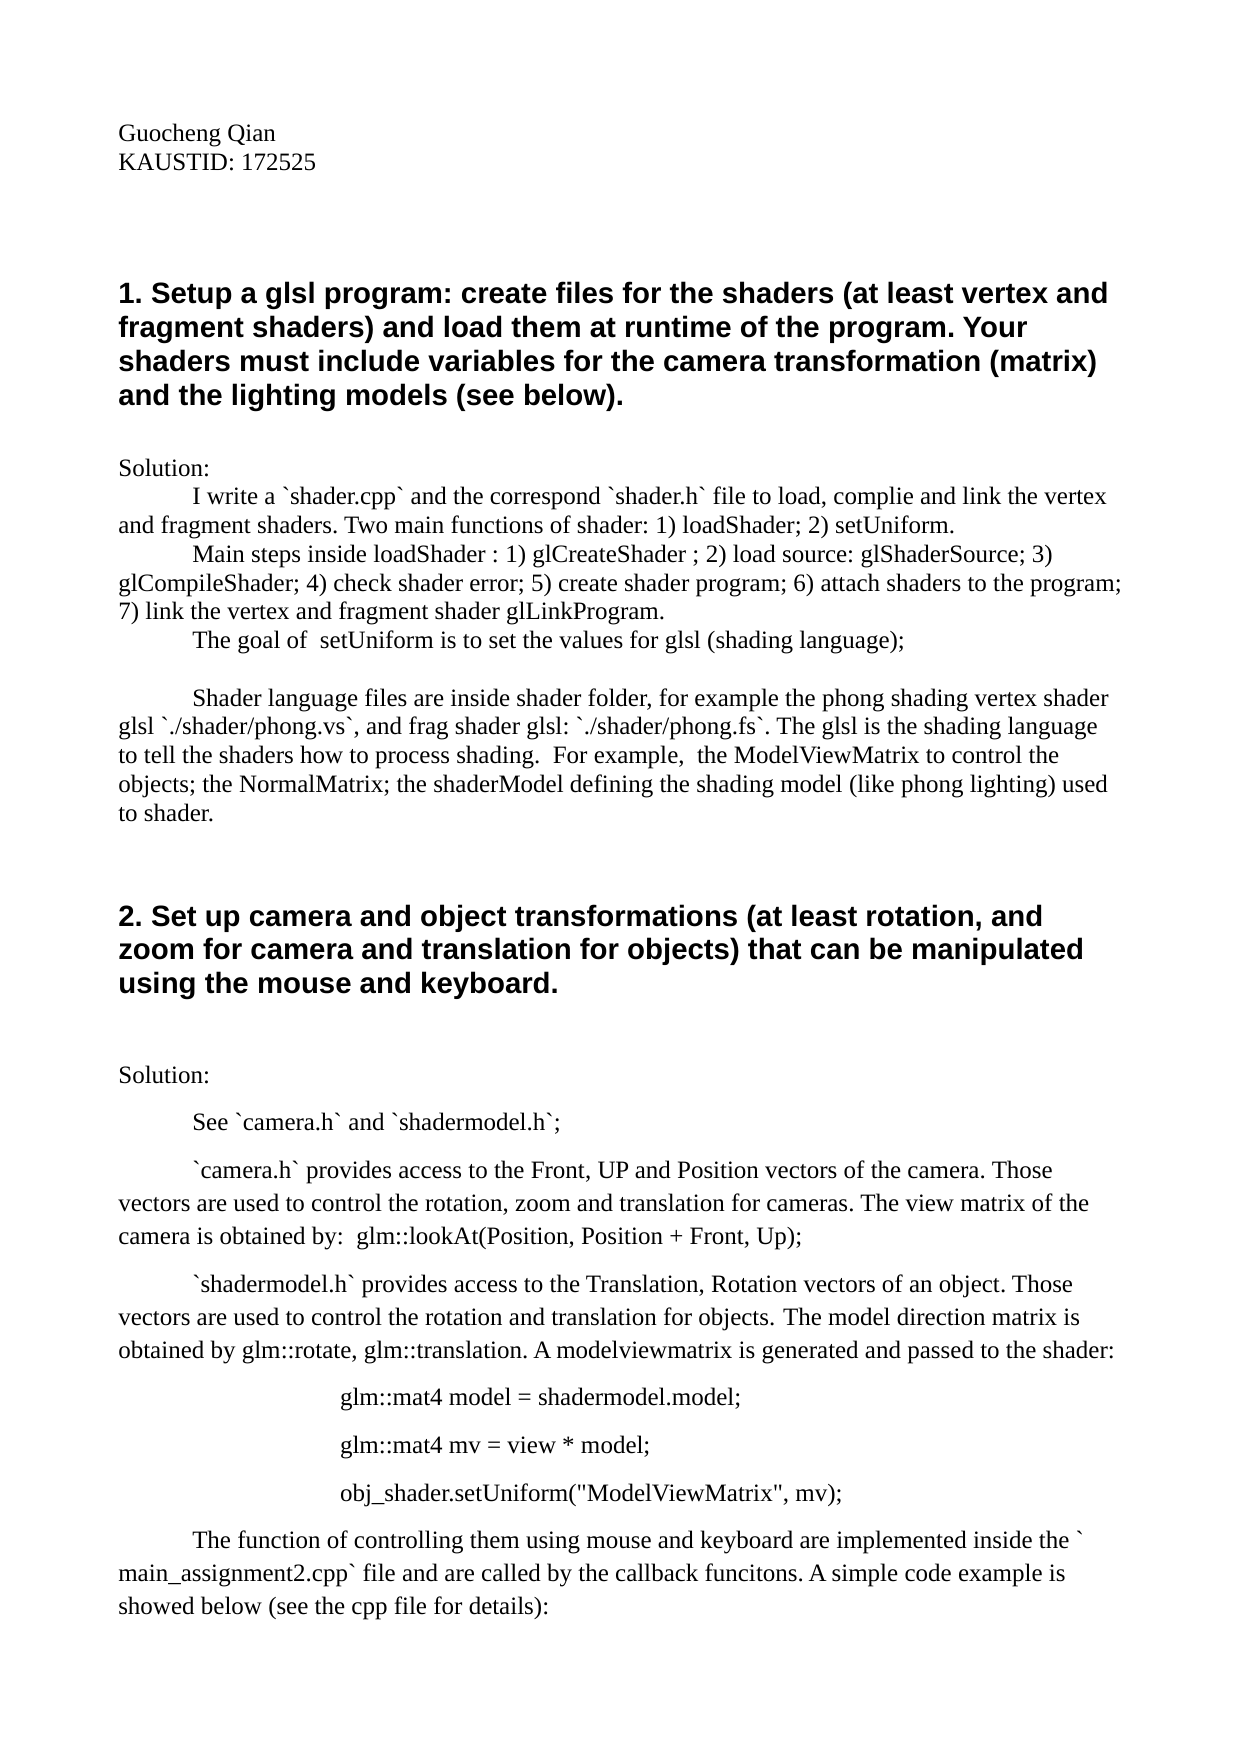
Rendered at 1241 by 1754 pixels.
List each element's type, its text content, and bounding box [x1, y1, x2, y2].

text Solution: [118, 453, 1122, 481]
text glm::mat4 model = shadermodel.model; [118, 1382, 1122, 1411]
text Main steps inside loadShader : 1) glCreateShader ; 2) load source: glShaderSource; 3) glCompileShader; 4) check shader error; 5) create shader program; 6) attach shaders to the program; 7) link the vertex and fragment shader glLinkProgram. [118, 539, 1122, 625]
text The function of controlling them using mouse and keyboard are implemented inside the ` main_assignment2.cpp` file and are called by the callback funcitons. A simple code example is showed below (see the cpp file for details): [118, 1525, 1122, 1620]
text `shadermodel.h` provides access to the Translation, Rotation vectors of an object. Those vectors are used to control the rotation and translation for objects. The model direction matrix is obtained by glm::rotate, glm::translation. A modelviewmatrix is generated and passed to the shader: [118, 1269, 1122, 1363]
text I write a `shader.cpp` and the correspond `shader.h` file to load, complie and link the vertex and fragment shaders. Two main functions of shader: 1) loadShader; 2) setUniform. [118, 481, 1122, 539]
text See `camera.h` and `shadermodel.h`; [118, 1107, 1122, 1136]
text `camera.h` provides access to the Front, UP and Position vectors of the camera. Those vectors are used to control the rotation, zoom and translation for cameras. The view matrix of the camera is obtained by: glm::lookAt(Position, Position + Front, Up); [118, 1155, 1122, 1250]
subtitle 1. Setup a glsl program: create files for the shaders (at least vertex and fragment shaders) and load them at runtime of the program. Your shaders must include variables for the camera transformation (matrix) and the lighting models (see below). [118, 276, 1122, 411]
text obj_shader.setUniform("ModelViewMatrix", mv); [118, 1478, 1122, 1506]
text The goal of setUniform is to set the values for glsl (shading language); [118, 625, 1122, 654]
text Guocheng Qian [118, 118, 1122, 147]
text glm::mat4 mv = view * model; [118, 1430, 1122, 1459]
subtitle 2. Set up camera and object transformations (at least rotation, and zoom for camera and translation for objects) that can be manipulated using the mouse and keyboard. [118, 898, 1122, 1000]
text Solution: [118, 1060, 1122, 1089]
text Shader language files are inside shader folder, for example the phong shading vertex shader glsl `./shader/phong.vs`, and frag shader glsl: `./shader/phong.fs`. The glsl is the shading language to tell the shaders how to process shading. For example, the ModelViewMatrix to control the objects; the NormalMatrix; the shaderModel defining the shading model (like phong lighting) used to shader. [118, 683, 1122, 826]
text KAUSTID: 172525 [118, 147, 1122, 176]
